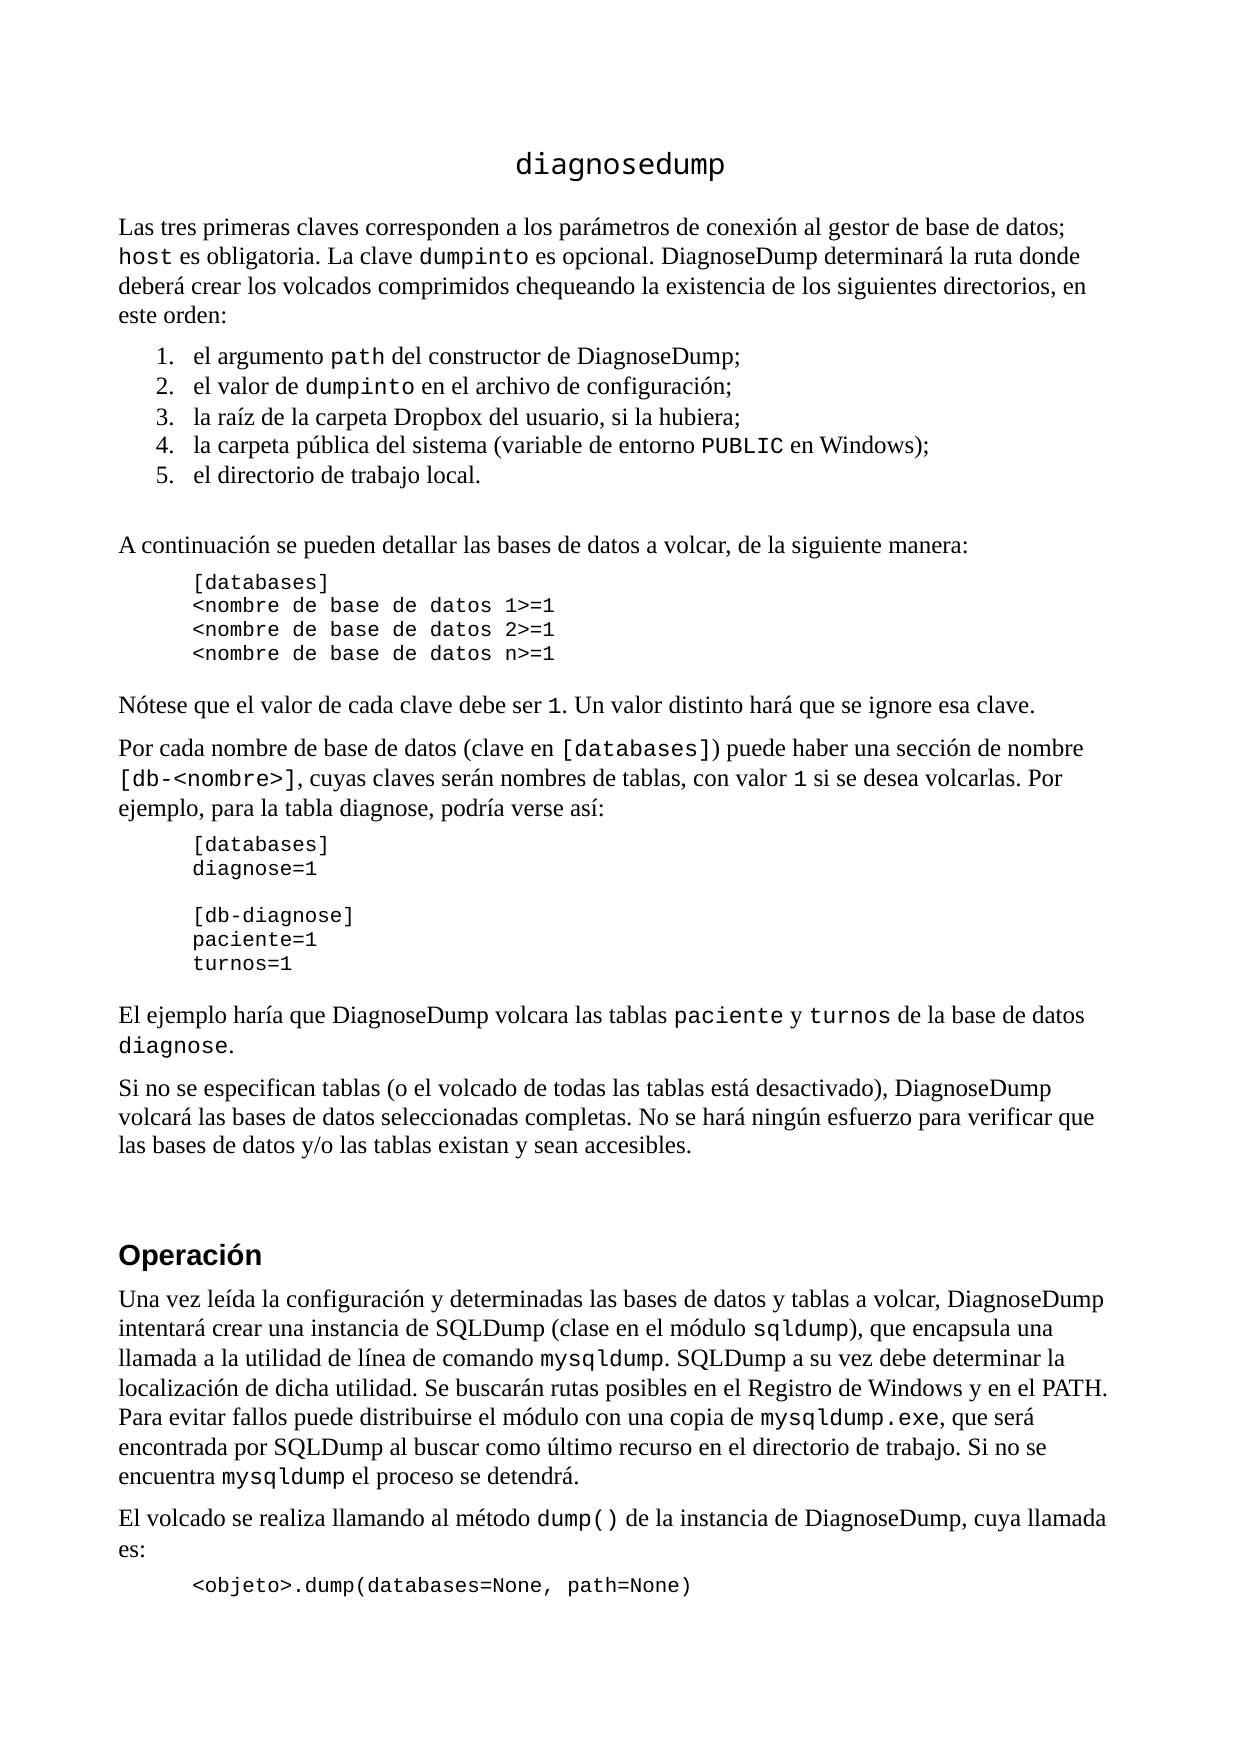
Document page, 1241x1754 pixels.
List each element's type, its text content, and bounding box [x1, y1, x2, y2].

text diagnose=1 [192, 858, 1122, 882]
text Una vez leída la configuración y determinadas las bases de datos y tablas a volcar, DiagnoseDump intentará crear una instancia de SQLDump (clase en el módulo sqldump), que encapsula una llamada a la utilidad de línea de comando mysqldump. SQLDump a su vez debe determinar la localización de dicha utilidad. Se buscarán rutas posibles en el Registro de Windows y en el PATH. Para evitar fallos puede distribuirse el módulo con una copia de mysqldump.exe, que será encontrada por SQLDump al buscar como último recurso en el directorio de trabajo. Si no se encuentra mysqldump el proceso se detendrá. [118, 1284, 1122, 1491]
text El ejemplo haría que DiagnoseDump volcara las tablas paciente y turnos de la base de datos diagnose. [118, 1000, 1122, 1060]
text A continuación se pueden detallar las bases de datos a volcar, de la siguiente manera: [118, 531, 1122, 559]
text <objeto>.dump(databases=None, path=None) [192, 1575, 1122, 1599]
text [databases] [192, 834, 1122, 858]
subtitle Operación [118, 1238, 1122, 1271]
text Las tres primeras claves corresponden a los parámetros de conexión al gestor de base de datos; host es obligatoria. La clave dumpinto es opcional. DiagnoseDump determinará la ruta donde deberá crear los volcados comprimidos chequeando la existencia de los siguientes directorios, en este orden: [118, 212, 1122, 329]
text [databases] [192, 572, 1122, 596]
text Nótese que el valor de cada clave debe ser 1. Un valor distinto hará que se ignore esa clave. [118, 690, 1122, 720]
list la carpeta pública del sistema (variable de entorno PUBLIC en Windows); [156, 430, 1122, 461]
list el directorio de trabajo local. [156, 461, 1122, 489]
text <nombre de base de datos 2>=1 [192, 619, 1122, 643]
list el argumento path del constructor de DiagnoseDump; [156, 341, 1122, 371]
text Por cada nombre de base de datos (clave en [databases]) puede haber una sección de nombre [db-<nombre>], cuyas claves serán nombres de tablas, con valor 1 si se desea volcarlas. Por ejemplo, para la tabla diagnose, podría verse así: [118, 733, 1122, 822]
text paciente=1 [192, 929, 1122, 953]
text turnos=1 [192, 953, 1122, 976]
text <nombre de base de datos n>=1 [192, 643, 1122, 666]
text [db-diagnose] [192, 905, 1122, 929]
list el valor de dumpinto en el archivo de configuración; [156, 371, 1122, 402]
list la raíz de la carpeta Dropbox del usuario, si la hubiera; [156, 402, 1122, 430]
text Si no se especifican tablas (o el volcado de todas las tablas está desactivado), DiagnoseDump volcará las bases de datos seleccionadas completas. No se hará ningún esfuerzo para verificar que las bases de datos y/o las tablas existan y sean accesibles. [118, 1073, 1122, 1159]
text El volcado se realiza llamando al método dump() de la instancia de DiagnoseDump, cuya llamada es: [118, 1503, 1122, 1562]
text <nombre de base de datos 1>=1 [192, 596, 1122, 619]
